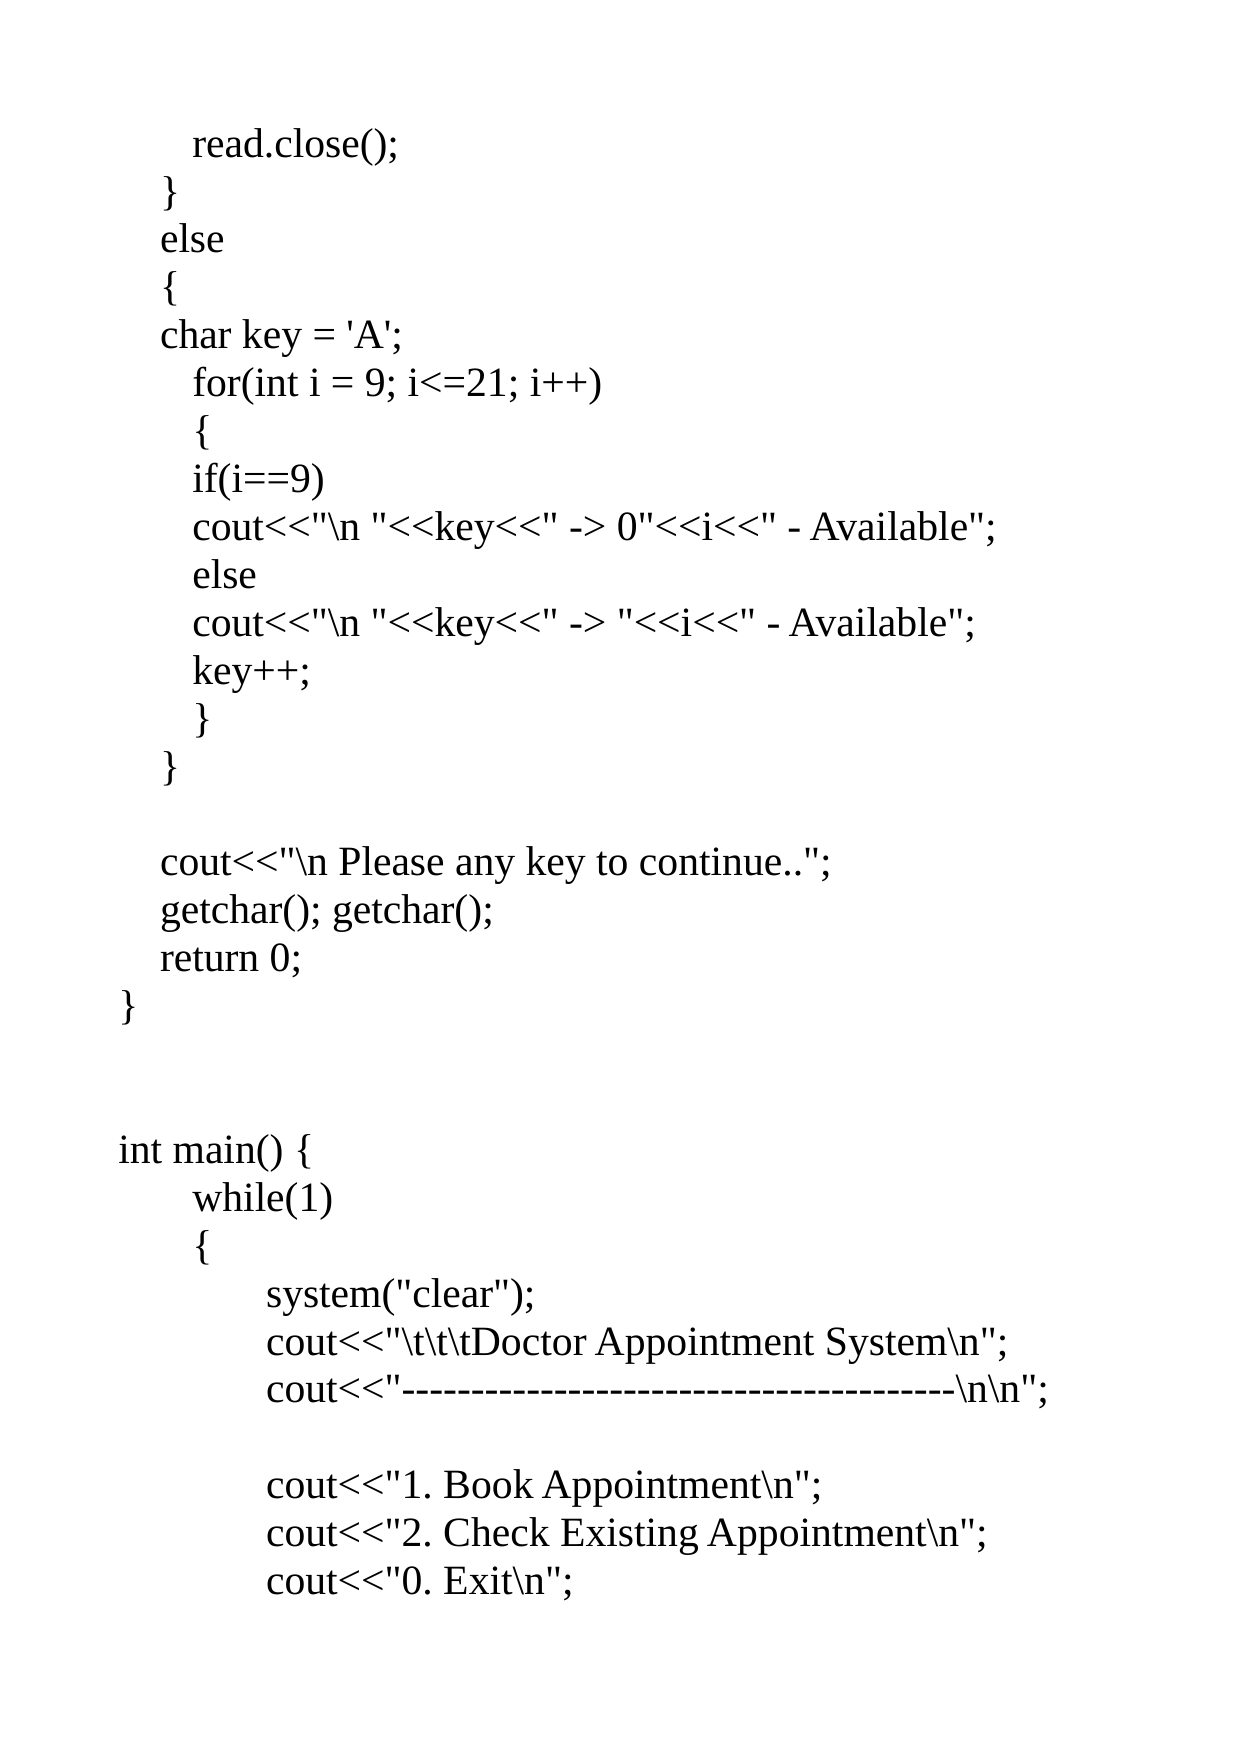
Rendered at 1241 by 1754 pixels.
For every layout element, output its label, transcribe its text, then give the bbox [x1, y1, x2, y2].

text system("clear"); [118, 1268, 1122, 1316]
text key++; [118, 645, 1122, 693]
text cout<<"----------------------------------------\n\n"; [118, 1364, 1122, 1412]
text int main() { [118, 1124, 1122, 1172]
text } [118, 741, 1122, 789]
text cout<<"\n "<<key<<" -> 0"<<i<<" - Available"; [118, 501, 1122, 549]
text } [118, 693, 1122, 741]
text else [118, 549, 1122, 597]
text getchar(); getchar(); [118, 885, 1122, 933]
text } [118, 166, 1122, 214]
text cout<<"\n Please any key to continue.."; [118, 837, 1122, 885]
text cout<<"2. Check Existing Appointment\n"; [118, 1508, 1122, 1556]
text if(i==9) [118, 453, 1122, 501]
text } [118, 981, 1122, 1028]
text char key = 'A'; [118, 310, 1122, 358]
text { [118, 1220, 1122, 1268]
text cout<<"0. Exit\n"; [118, 1556, 1122, 1603]
text return 0; [118, 933, 1122, 981]
text cout<<"\t\t\tDoctor Appointment System\n"; [118, 1316, 1122, 1364]
text for(int i = 9; i<=21; i++) [118, 358, 1122, 406]
text { [118, 262, 1122, 310]
text cout<<"\n "<<key<<" -> "<<i<<" - Available"; [118, 597, 1122, 645]
text read.close(); [118, 118, 1122, 166]
text { [118, 406, 1122, 453]
text cout<<"1. Book Appointment\n"; [118, 1460, 1122, 1508]
text else [118, 214, 1122, 262]
text while(1) [118, 1172, 1122, 1220]
